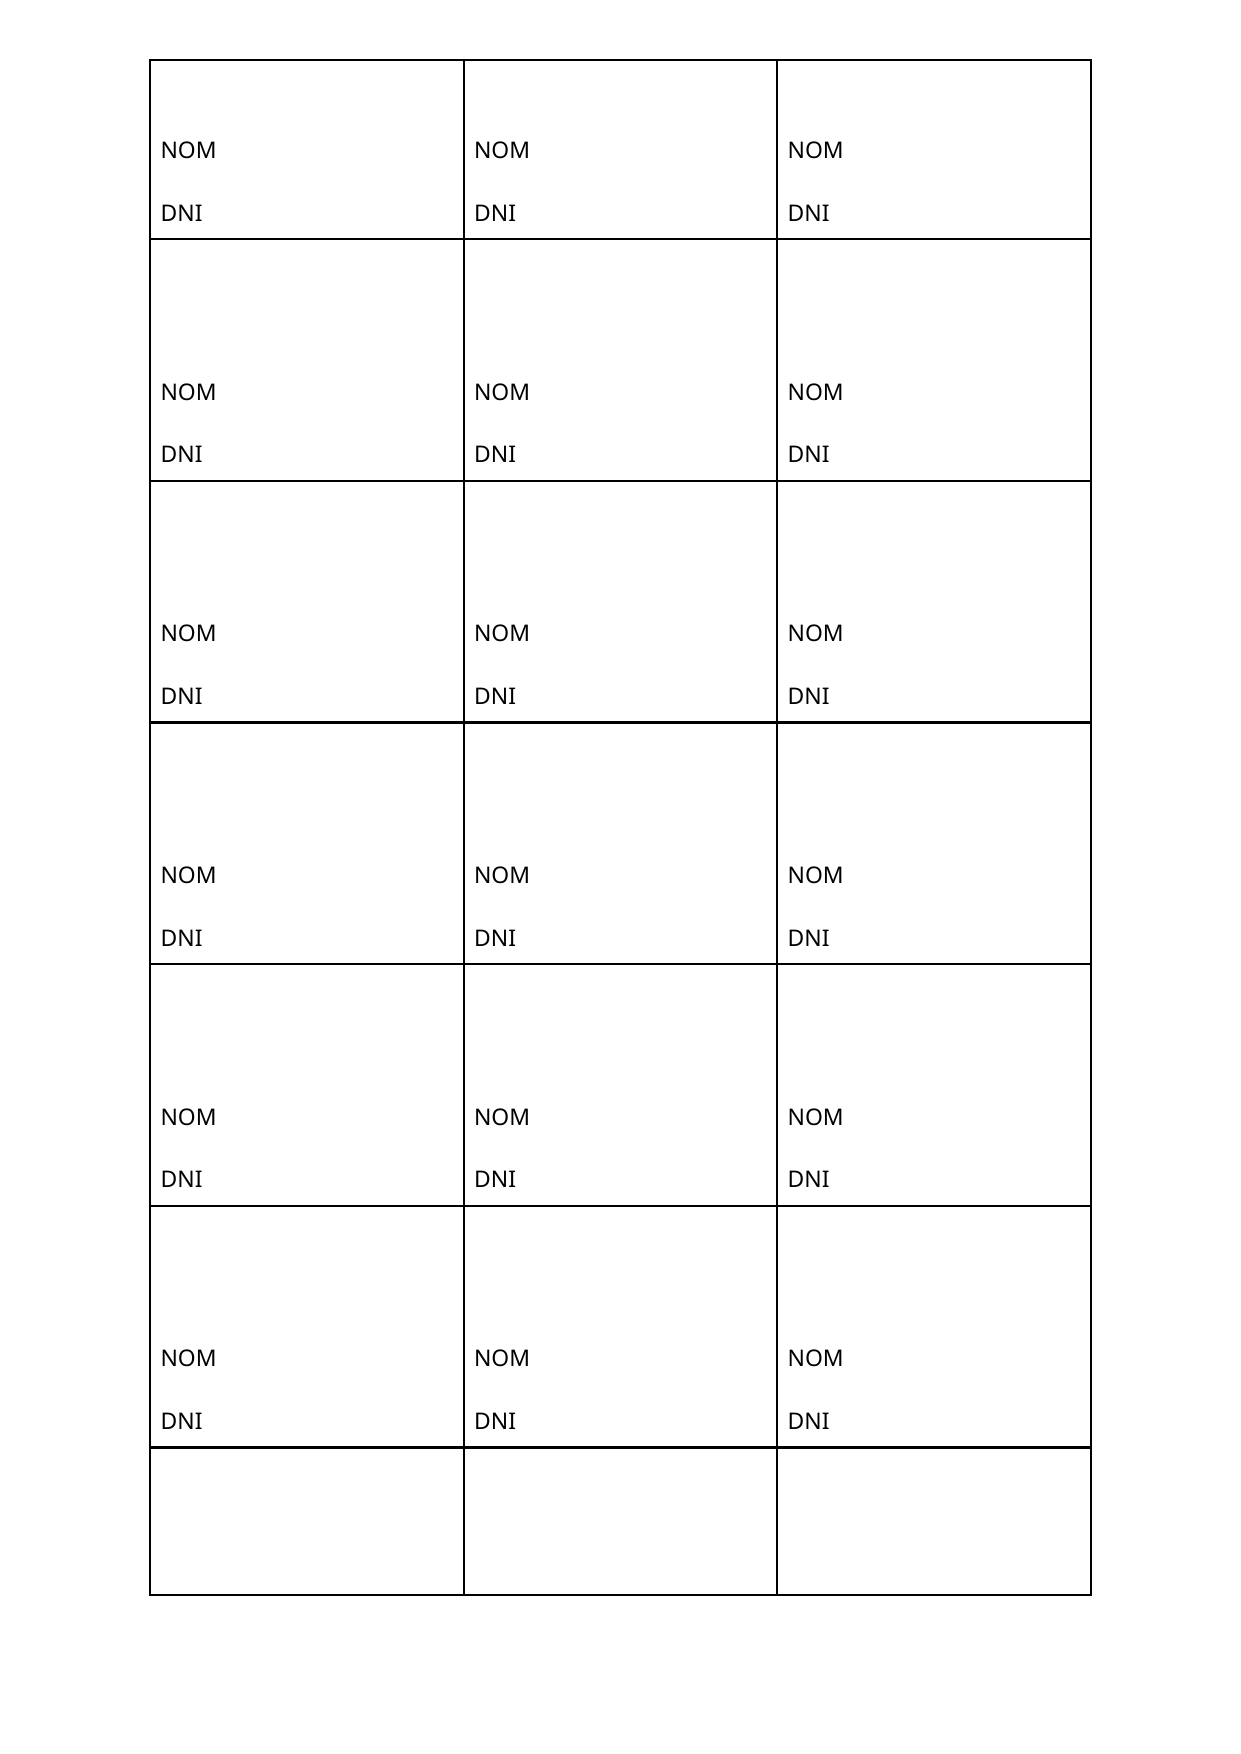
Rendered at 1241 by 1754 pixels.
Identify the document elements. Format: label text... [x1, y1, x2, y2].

table_cell NOM DNI [465, 1207, 776, 1446]
table_cell NOM DNI [151, 240, 463, 480]
table_cell NOM DNI [778, 240, 1090, 480]
table_cell NOM DNI [465, 482, 776, 721]
table_cell NOM DNI [778, 965, 1090, 1205]
table_cell NOM DNI [151, 61, 463, 238]
table_cell NOM DNI [778, 482, 1090, 721]
table_cell [465, 1449, 776, 1594]
table_cell NOM DNI [151, 1207, 463, 1446]
table_cell NOM DNI [465, 240, 776, 480]
table_cell NOM DNI [778, 724, 1090, 963]
table_cell NOM DNI [151, 965, 463, 1205]
table_cell NOM DNI [778, 1207, 1090, 1446]
table_cell [778, 1449, 1090, 1594]
table_cell [151, 1449, 463, 1594]
table_cell NOM DNI [465, 724, 776, 963]
table_cell NOM DNI [151, 724, 463, 963]
table_cell NOM DNI [465, 61, 776, 238]
table_cell NOM DNI [151, 482, 463, 721]
table_cell NOM DNI [778, 61, 1090, 238]
table_cell NOM DNI [465, 965, 776, 1205]
